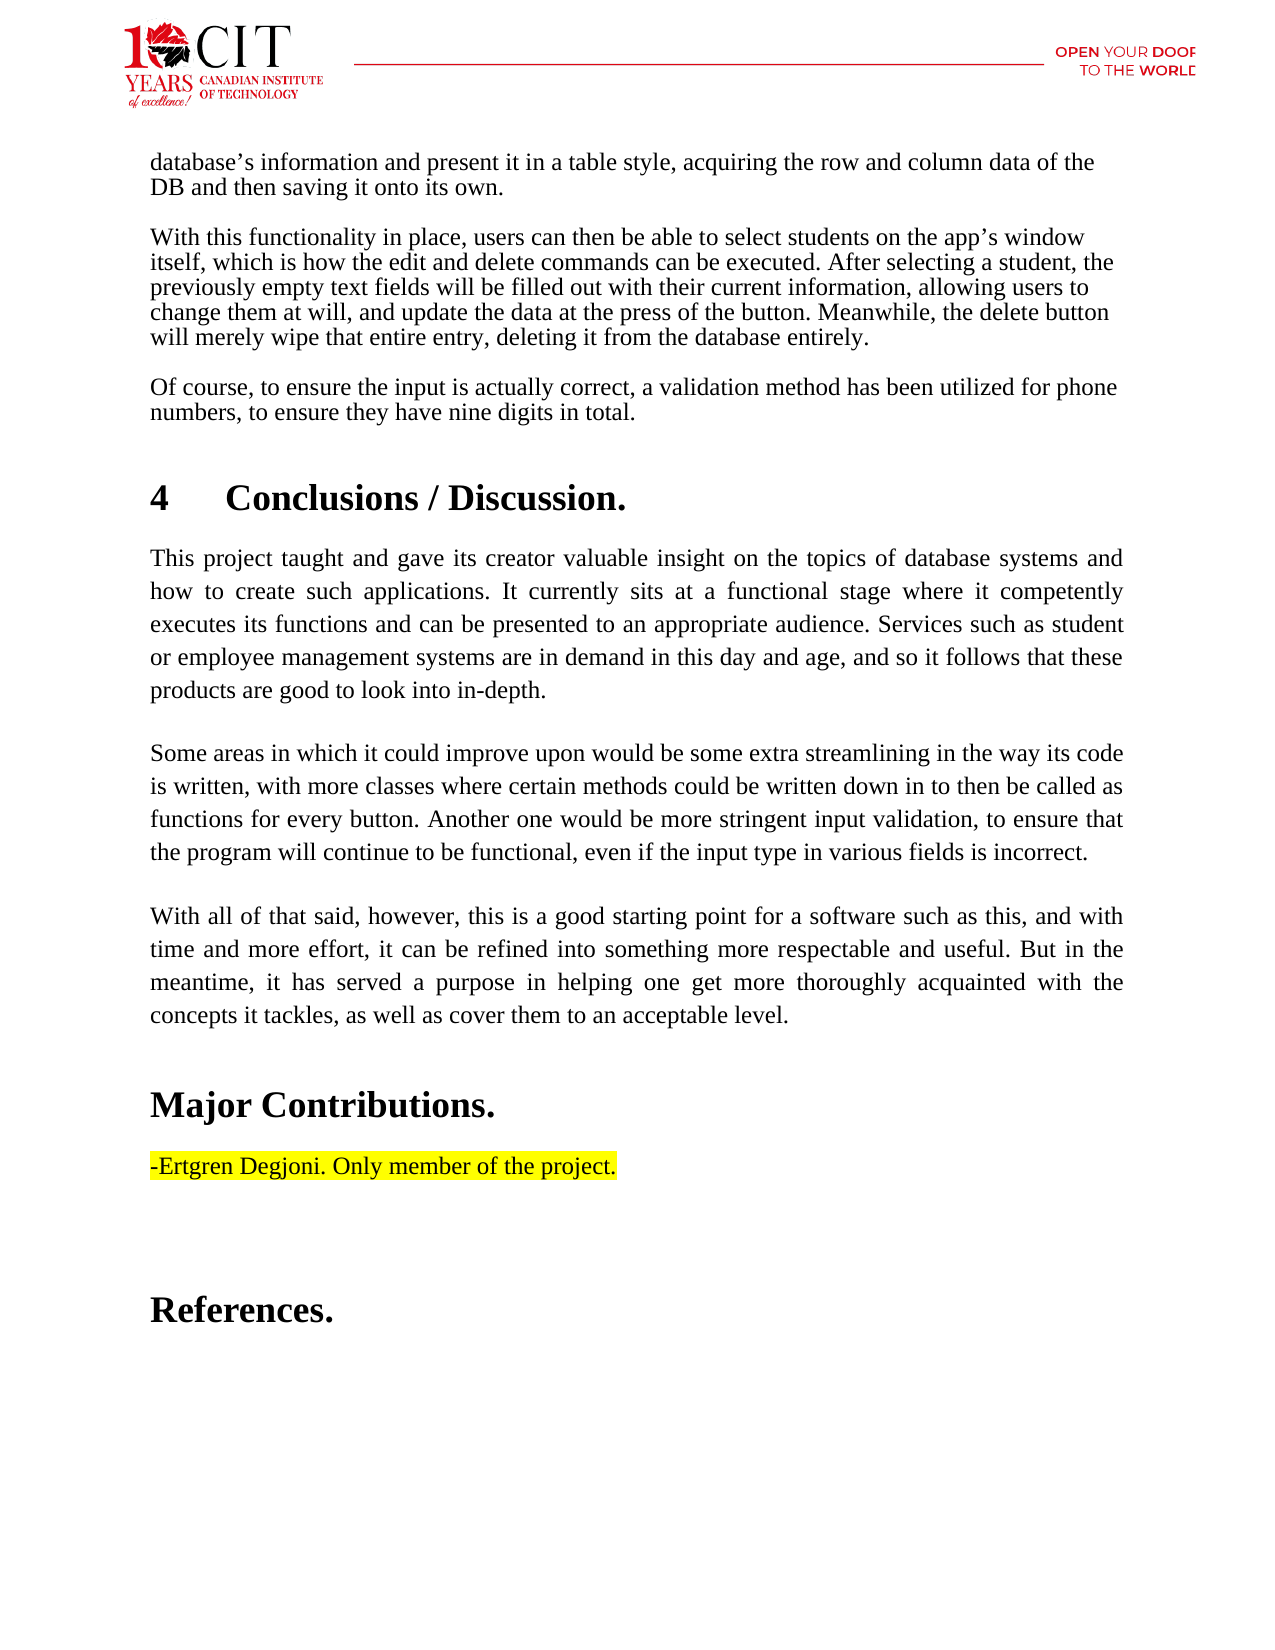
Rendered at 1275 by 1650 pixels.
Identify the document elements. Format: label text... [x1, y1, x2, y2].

text Of course, to ensure the input is actually correct, a validation method has been utilized for phone numbers, to ensure they have nine digits in total. [150, 375, 1125, 425]
subtitle Major Contributions. [150, 1083, 1125, 1126]
text Some areas in which it could improve upon would be some extra streamlining in the way its code is written, with more classes where certain methods could be written down in to then be called as functions for every button. Another one would be more stringent input validation, to ensure that the program will continue to be functional, even if the input type in various fields is incorrect. [150, 738, 1125, 866]
text With all of that said, however, this is a good starting point for a software such as this, and with time and more effort, it can be refined into something more respectable and useful. But in the meantime, it has served a purpose in helping one get more thoroughly acquainted with the concepts it tackles, as well as cover them to an acceptable level. [150, 901, 1125, 1028]
text -Ertgren Degjoni. Only member of the project. [150, 1151, 1125, 1180]
text database’s information and present it in a table style, acquiring the row and column data of the DB and then saving it onto its own. [150, 150, 1125, 200]
text With this functionality in place, users can then be able to select students on the app’s window itself, which is how the edit and delete commands can be executed. After selecting a student, the previously empty text fields will be filled out with their current information, allowing users to change them at will, and update the data at the press of the button. Meanwhile, the delete button will merely wipe that entire entry, deleting it from the database entirely. [150, 225, 1125, 350]
subtitle References. [150, 1287, 1125, 1330]
subtitle Conclusions / Discussion. [150, 475, 1125, 518]
picture [298, 17, 1200, 111]
text This project taught and gave its creator valuable insight on the topics of database systems and how to create such applications. It currently sits at a functional stage where it competently executes its functions and can be presented to an appropriate audience. Services such as student or employee management systems are in demand in this day and age, and so it follows that these products are good to look into in-depth. [150, 543, 1125, 704]
